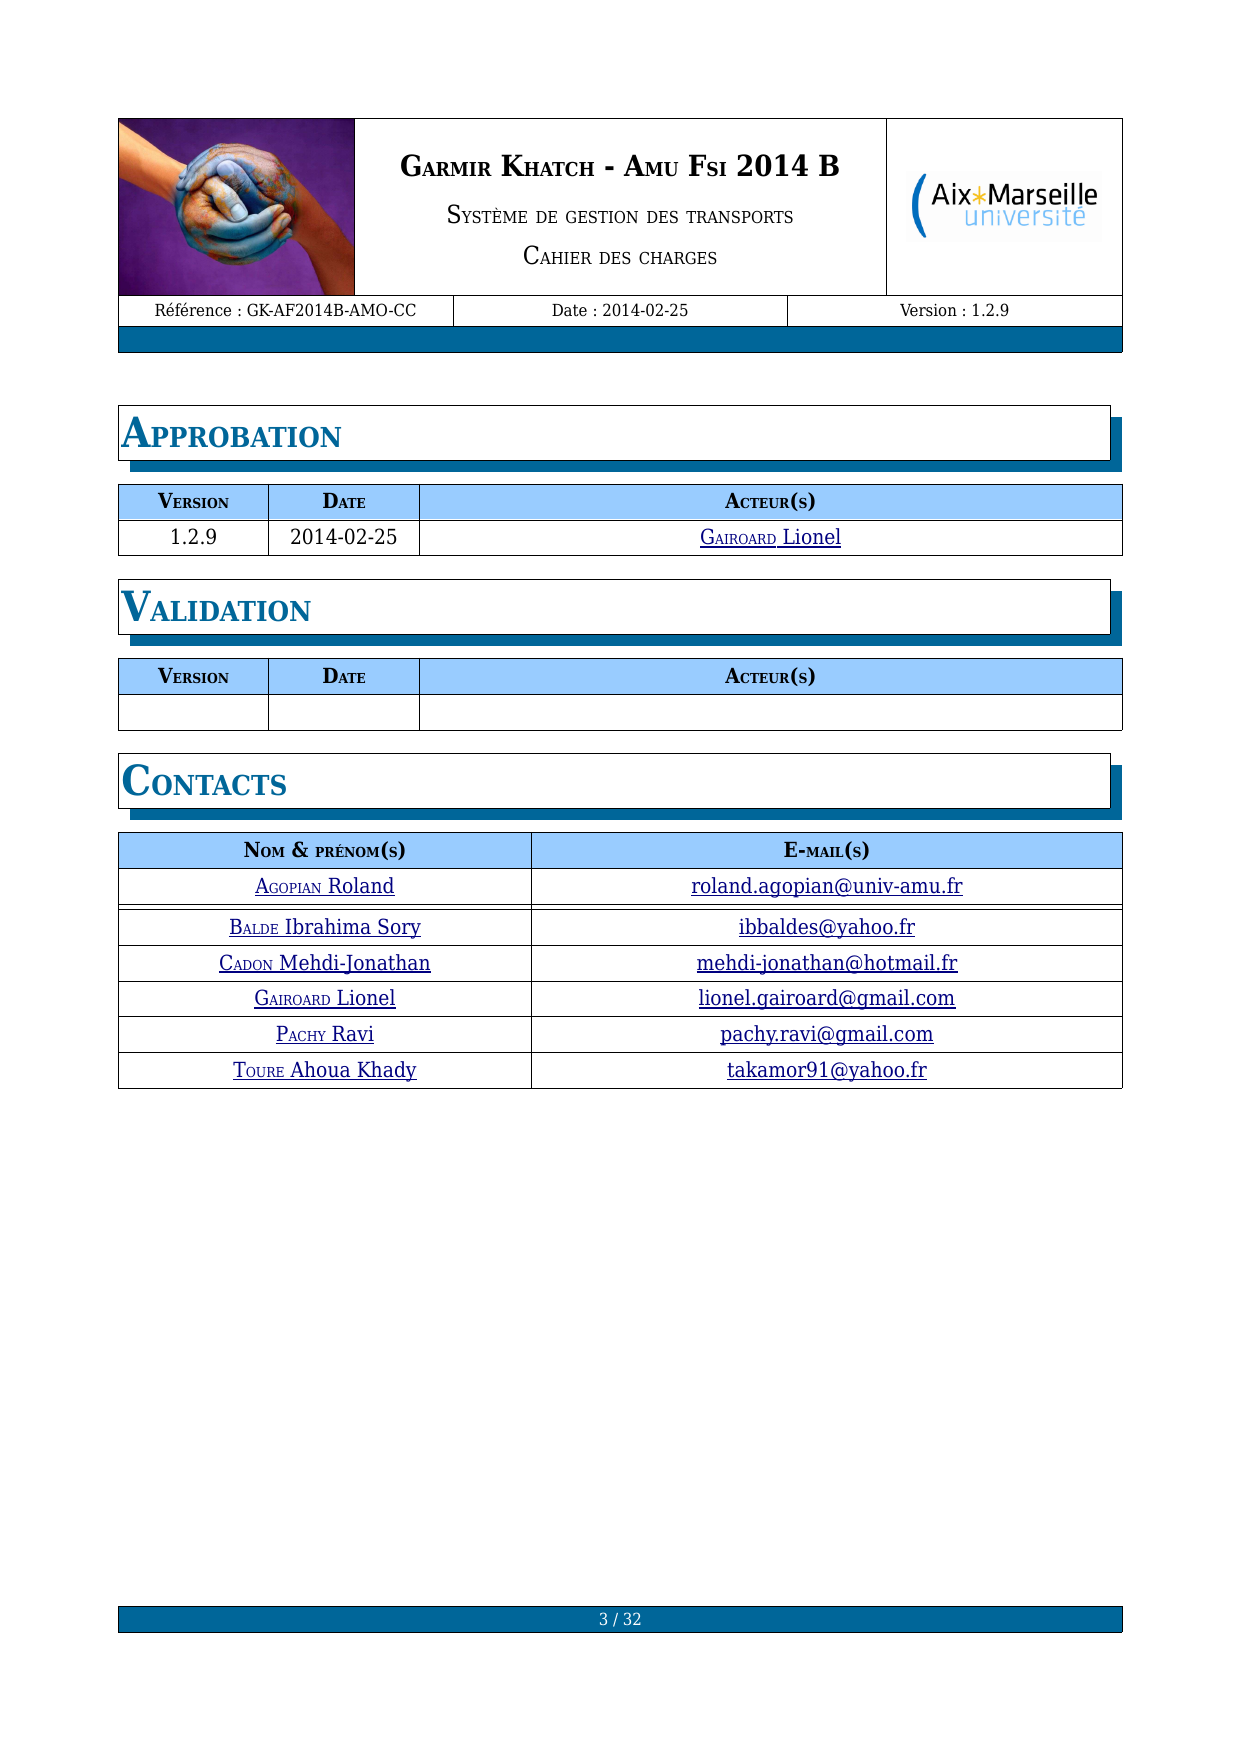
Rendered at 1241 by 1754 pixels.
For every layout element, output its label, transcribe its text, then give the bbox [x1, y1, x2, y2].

table_header Date [269, 485, 419, 519]
table_cell mehdi-jonathan@hotmail.fr [532, 946, 1122, 981]
table_cell Pachy Ravi [119, 1017, 531, 1052]
table_cell Gairoard Lionel [420, 521, 1122, 555]
table_header Version [119, 485, 268, 519]
picture [887, 126, 1122, 288]
table_cell 2014-02-25 [269, 521, 419, 555]
table_cell [532, 905, 1122, 909]
table_cell Gairoard Lionel [119, 982, 531, 1016]
table_cell Agopian Roland [119, 869, 531, 904]
table_cell 1.2.9 [119, 521, 268, 555]
table_header Acteur(s) [420, 659, 1122, 694]
text Validation [119, 580, 1110, 634]
picture [119, 119, 354, 295]
table_cell [420, 695, 1122, 729]
table_cell lionel.gairoard@gmail.com [532, 982, 1122, 1016]
table_cell roland.agopian@univ-amu.fr [532, 869, 1122, 904]
table_cell [119, 905, 531, 909]
table_cell Cadon Mehdi-Jonathan [119, 946, 531, 981]
table_header Version [119, 659, 268, 694]
table_header Acteur(s) [420, 485, 1122, 519]
table_cell pachy.ravi@gmail.com [532, 1017, 1122, 1052]
table_cell takamor91@yahoo.fr [532, 1053, 1122, 1088]
table_cell [269, 695, 419, 729]
table_header Date [269, 659, 419, 694]
text Contacts [119, 754, 1110, 808]
table_header E-mail(s) [532, 833, 1122, 868]
table_cell Balde Ibrahima Sory [119, 910, 531, 945]
table_cell Toure Ahoua Khady [119, 1053, 531, 1088]
table_cell ibbaldes@yahoo.fr [532, 910, 1122, 945]
table_cell [119, 695, 268, 729]
text Approbation [119, 406, 1110, 460]
table_header Nom & prénom(s) [119, 833, 531, 868]
